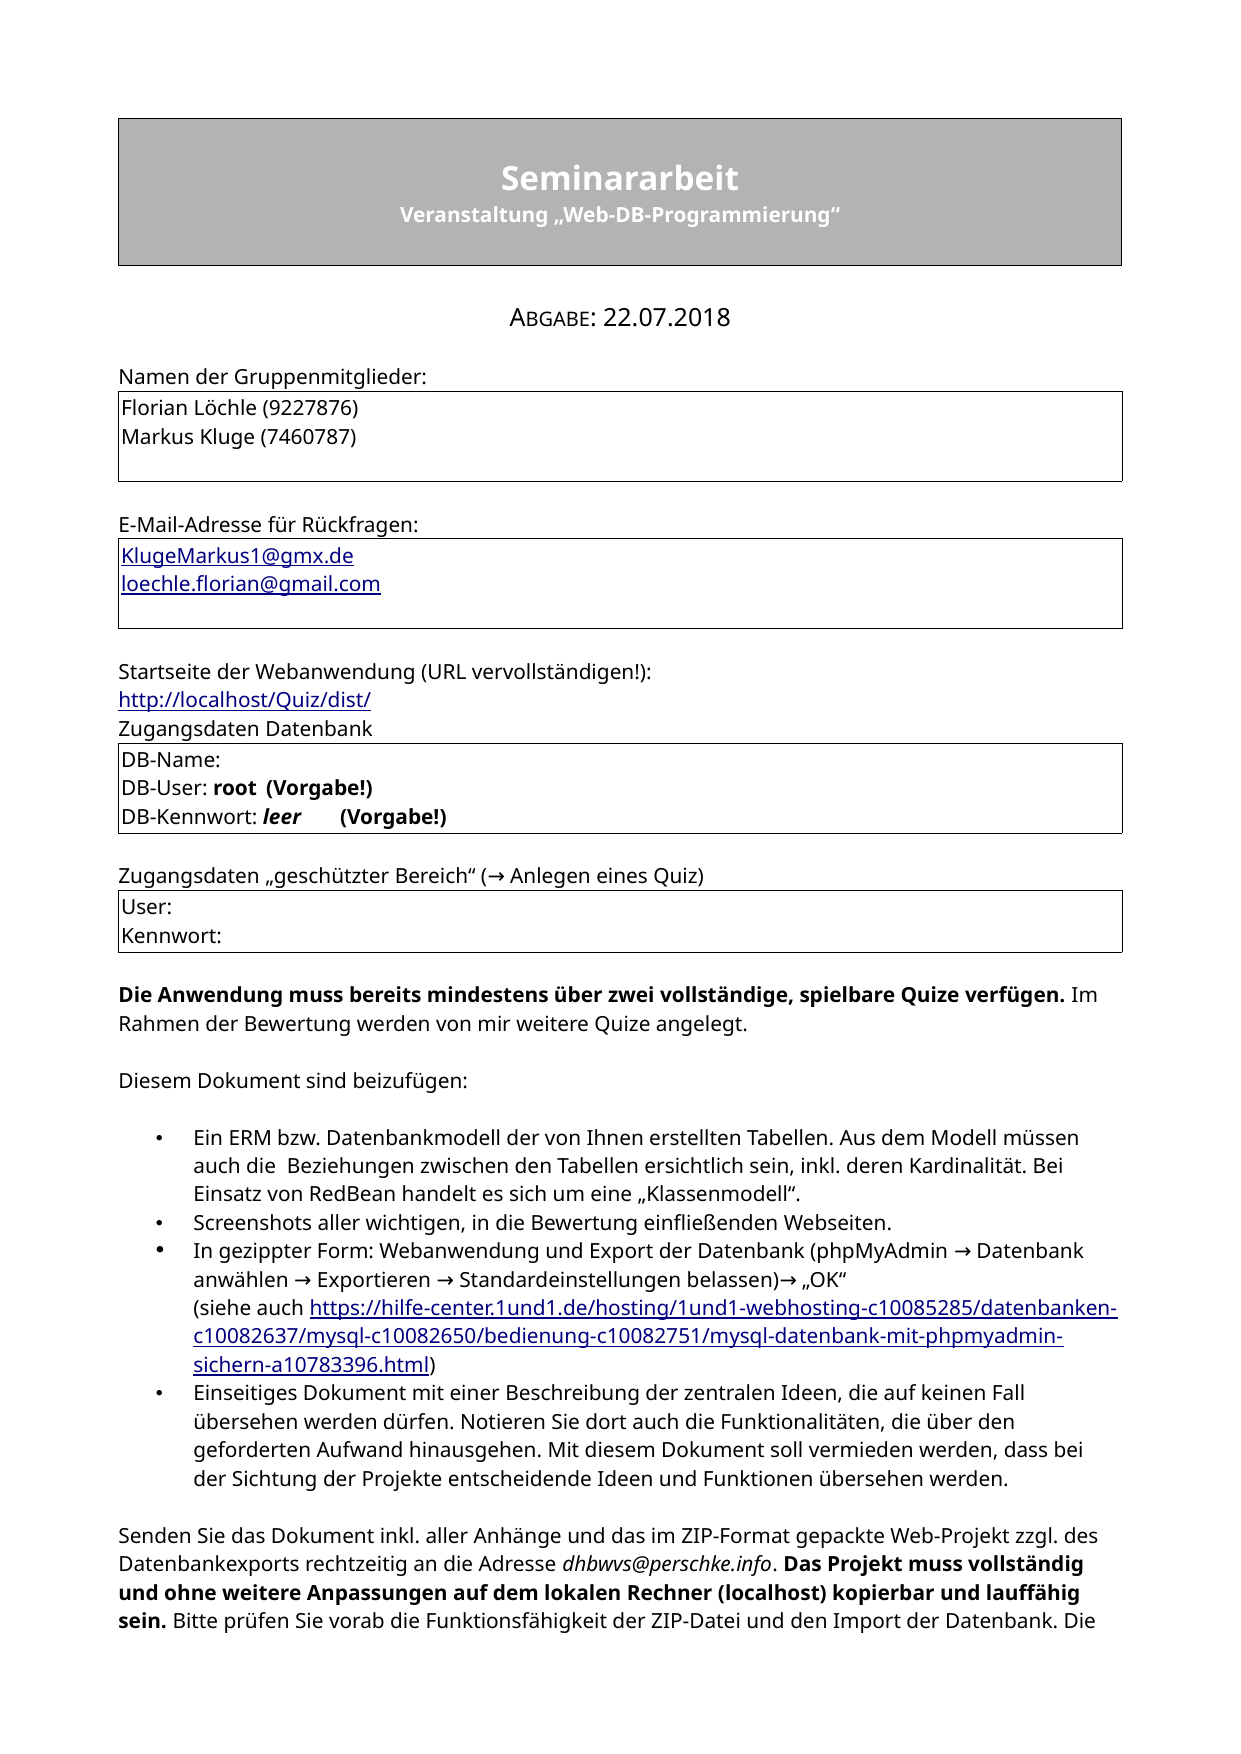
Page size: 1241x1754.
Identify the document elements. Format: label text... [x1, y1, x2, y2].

text DB-Name: [119, 744, 1122, 771]
text User: [119, 891, 1122, 918]
text Startseite der Webanwendung (URL vervollständigen!): [118, 657, 1122, 686]
list Screenshots aller wichtigen, in die Bewertung einfließenden Webseiten. [156, 1208, 1122, 1236]
text Zugangsdaten Datenbank [118, 714, 1122, 742]
text DB-Kennwort: leer (Vorgabe!) [119, 799, 1122, 833]
text Abgabe: 22.07.2018 [118, 300, 1122, 334]
text Kennwort: [119, 918, 1122, 952]
text Diesem Dokument sind beizufügen: [118, 1066, 1122, 1094]
text loechle.florian@gmail.com [119, 567, 1122, 598]
list In gezippter Form: Webanwendung und Export der Datenbank (phpMyAdmin → Datenbank anwählen → Exportieren → Standardeinstellungen belassen)→ „OK“ (siehe auch https://hilfe-center.1und1.de/hosting/1und1-webhosting-c10085285/datenbanken-c10082637/mysql-c10082650/bedienung-c10082751/mysql-datenbank-mit-phpmyadmin-sichern-a10783396.html) [156, 1236, 1122, 1378]
text Veranstaltung „Web-DB-Programmierung“ [119, 198, 1121, 226]
text Namen der Gruppenmitglieder: [118, 362, 1122, 391]
text Die Anwendung muss bereits mindestens über zwei vollständige, spielbare Quize verfügen. Im Rahmen der Bewertung werden von mir weitere Quize angelegt. [118, 980, 1122, 1037]
list Ein ERM bzw. Datenbankmodell der von Ihnen erstellten Tabellen. Aus dem Modell müssen auch die Beziehungen zwischen den Tabellen ersichtlich sein, inkl. deren Kardinalität. Bei Einsatz von RedBean handelt es sich um eine „Klassenmodell“. [156, 1123, 1122, 1208]
list Einseitiges Dokument mit einer Beschreibung der zentralen Ideen, die auf keinen Fall übersehen werden dürfen. Notieren Sie dort auch die Funktionalitäten, die über den geforderten Aufwand hinausgehen. Mit diesem Dokument soll vermieden werden, dass bei der Sichtung der Projekte entscheidende Ideen und Funktionen übersehen werden. [156, 1378, 1122, 1492]
text http://localhost/Quiz/dist/ [118, 686, 1122, 714]
text Zugangsdaten „geschützter Bereich“ (→ Anlegen eines Quiz) [118, 861, 1122, 890]
text Seminararbeit [119, 152, 1121, 198]
text DB-User: root (Vorgabe!) [119, 771, 1122, 799]
text Markus Kluge (7460787) [119, 419, 1122, 450]
text KlugeMarkus1@gmx.de [119, 539, 1122, 567]
text Florian Löchle (9227876) [119, 392, 1122, 419]
text Senden Sie das Dokument inkl. aller Anhänge und das im ZIP-Format gepackte Web-Projekt zzgl. des Datenbankexports rechtzeitig an die Adresse dhbwvs@perschke.info. Das Projekt muss vollständig und ohne weitere Anpassungen auf dem lokalen Rechner (localhost) kopierbar und lauffähig sein. Bitte prüfen Sie vorab die Funktionsfähigkeit der ZIP-Datei und den Import der Datenbank. Die [118, 1521, 1122, 1634]
text E-Mail-Adresse für Rückfragen: [118, 510, 1122, 538]
